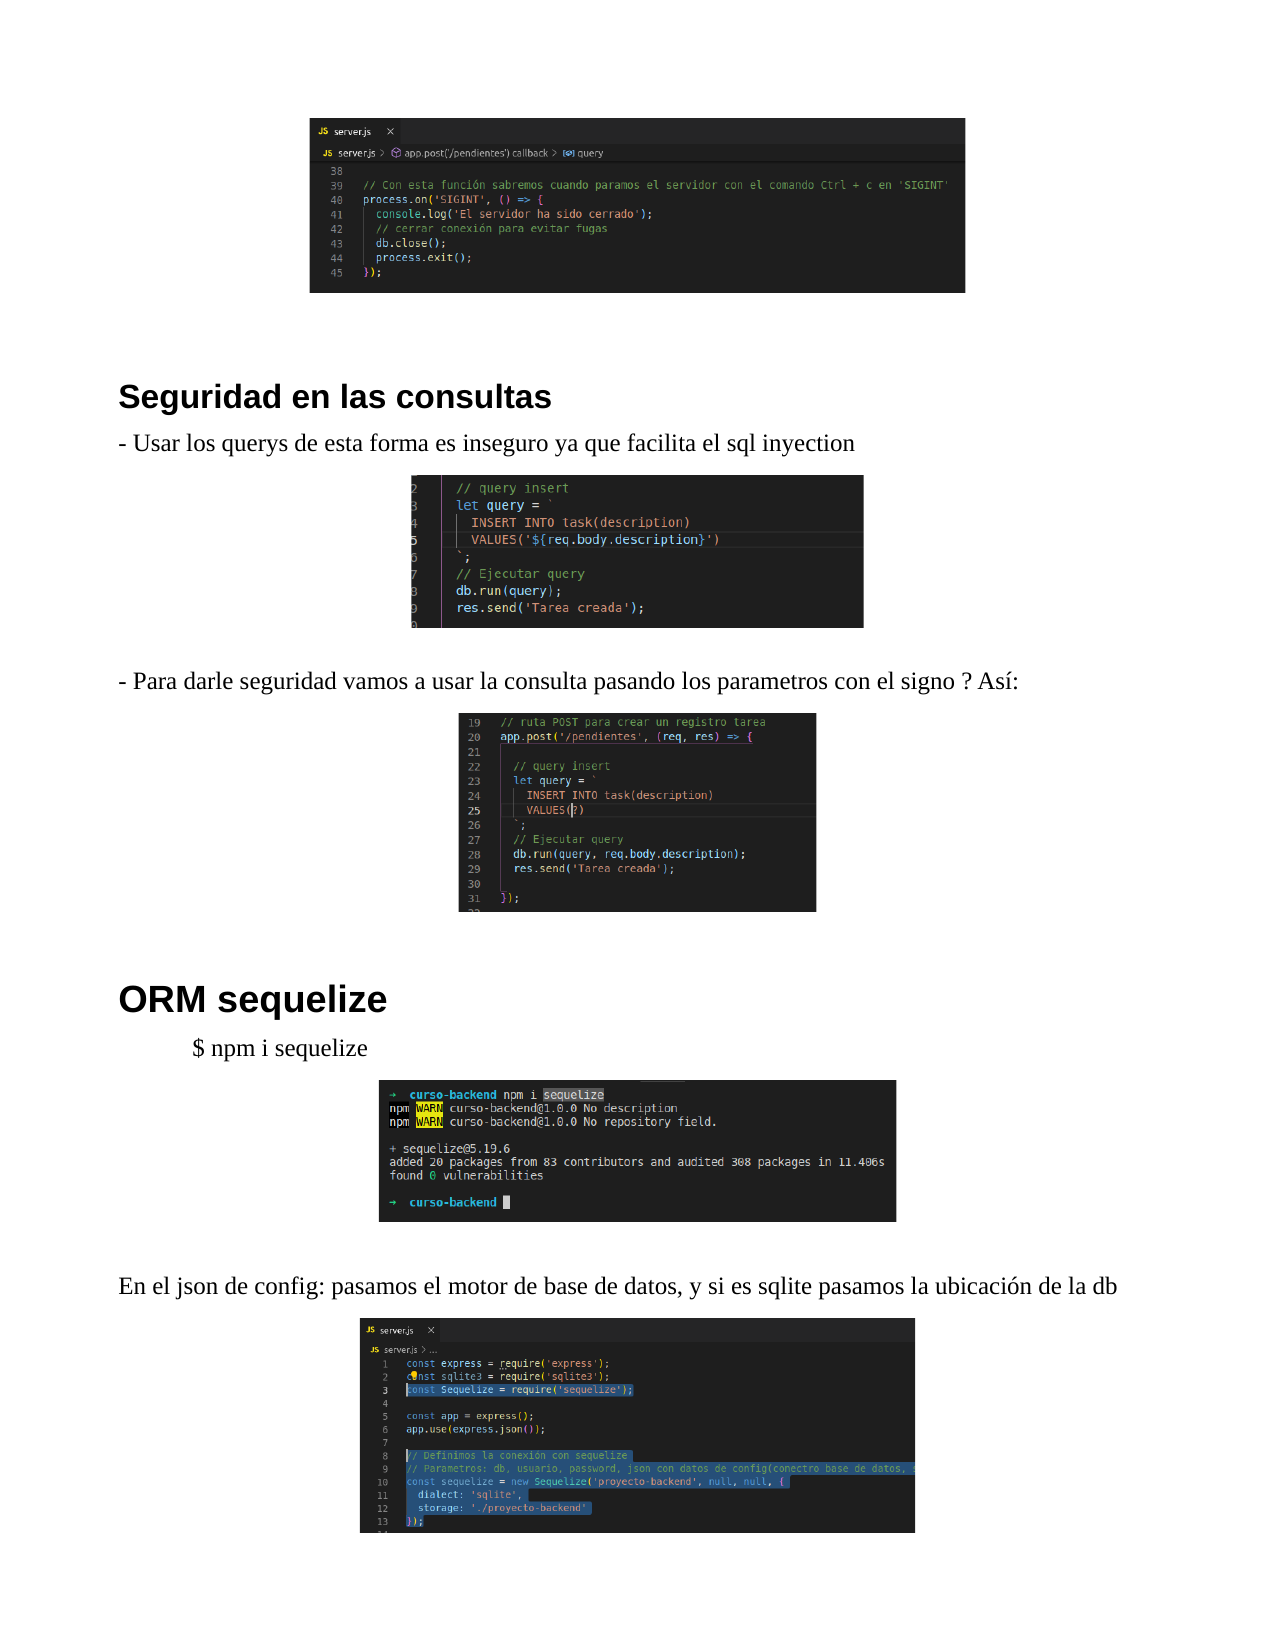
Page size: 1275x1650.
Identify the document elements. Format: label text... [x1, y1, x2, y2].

picture [411, 475, 864, 628]
picture [378, 1080, 897, 1222]
text - Para darle seguridad vamos a usar la consulta pasando los parametros con el signo ? Así: [118, 666, 1157, 695]
picture [309, 118, 966, 293]
subtitle ORM sequelize [118, 977, 1157, 1020]
subtitle Seguridad en las consultas [118, 377, 1157, 416]
picture [359, 1318, 916, 1533]
text - Usar los querys de esta forma es inseguro ya que facilita el sql inyection [118, 428, 1157, 457]
text $ npm i sequelize [118, 1033, 1157, 1062]
picture [458, 713, 817, 912]
text En el json de config: pasamos el motor de base de datos, y si es sqlite pasamos la ubicación de la db [118, 1271, 1157, 1300]
